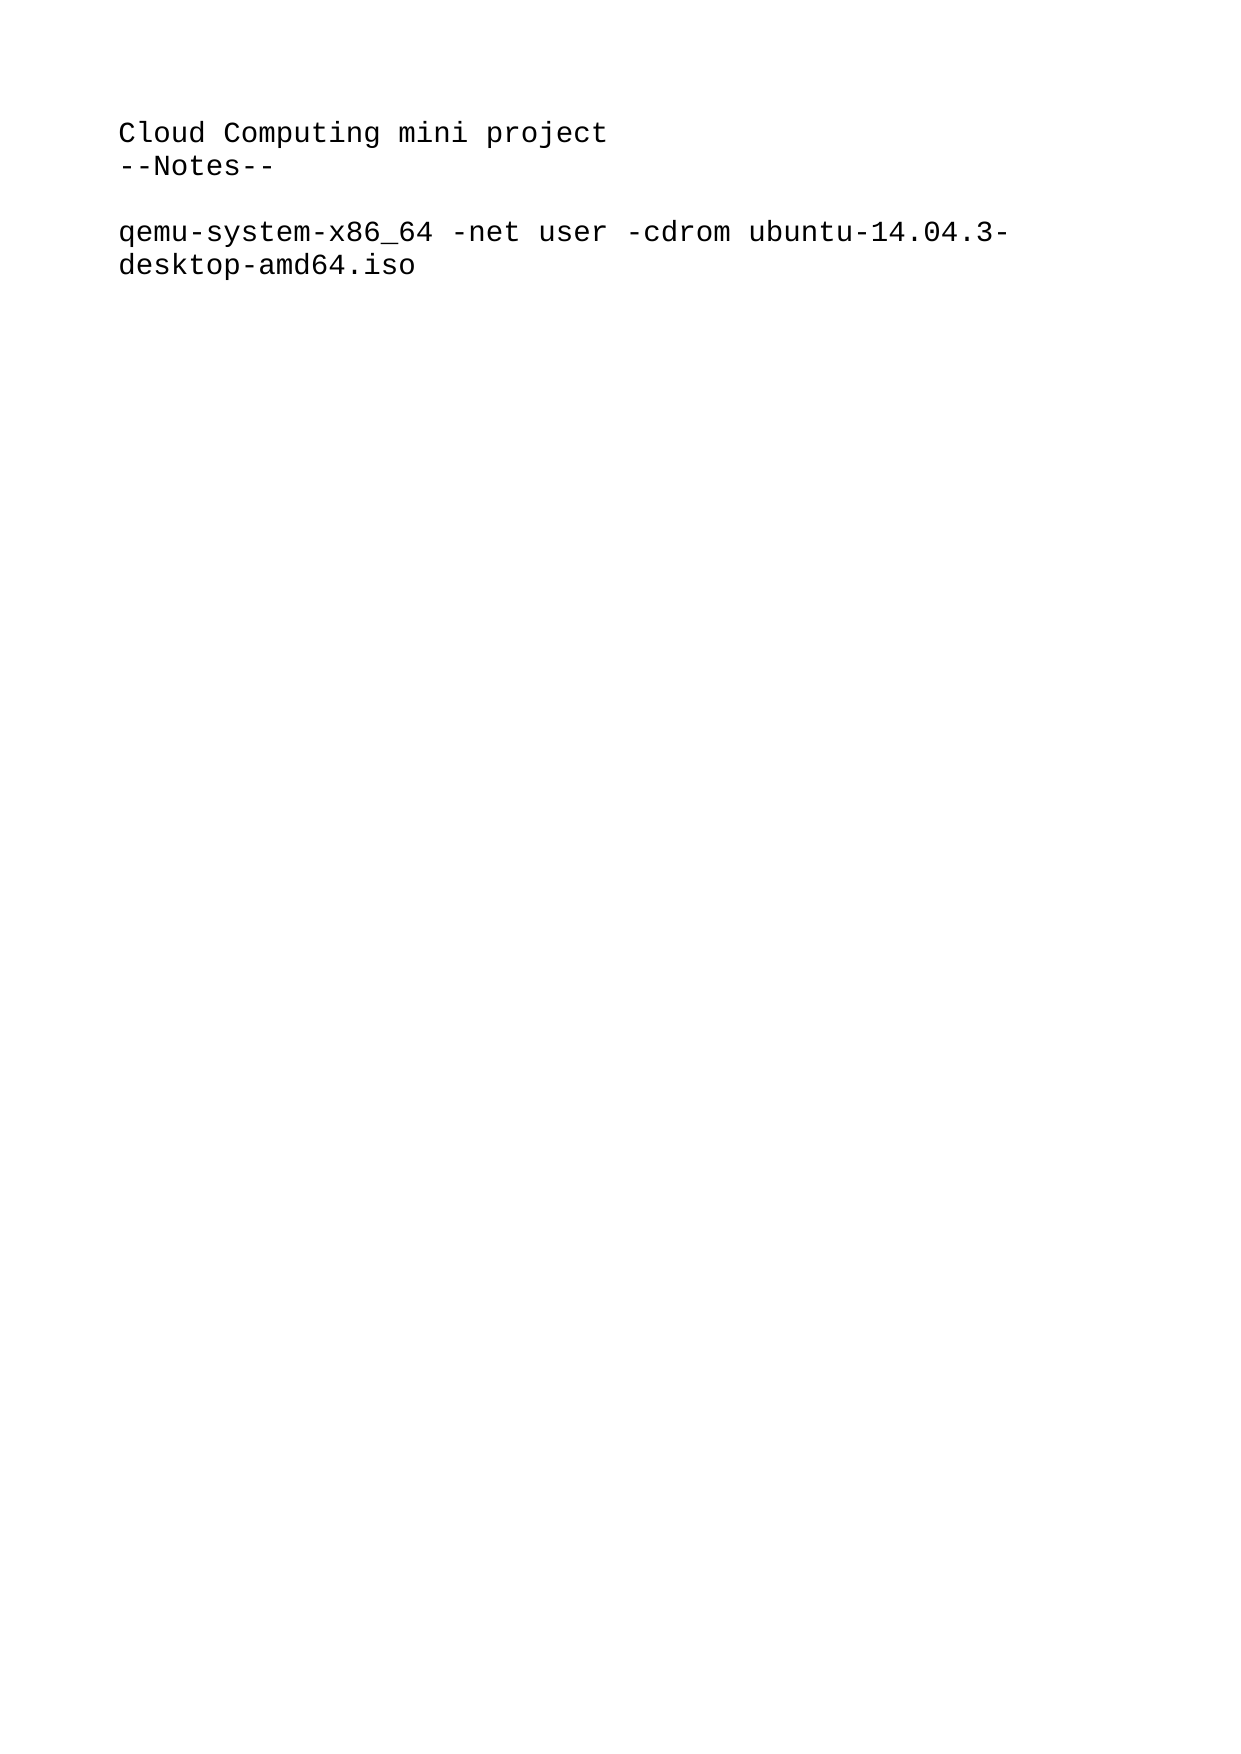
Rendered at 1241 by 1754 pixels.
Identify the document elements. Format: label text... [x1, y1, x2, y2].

text --Notes-- [118, 151, 1122, 184]
text qemu-system-x86_64 -net user -cdrom ubuntu-14.04.3-desktop-amd64.iso [118, 217, 1122, 283]
text Cloud Computing mini project [118, 118, 1122, 151]
